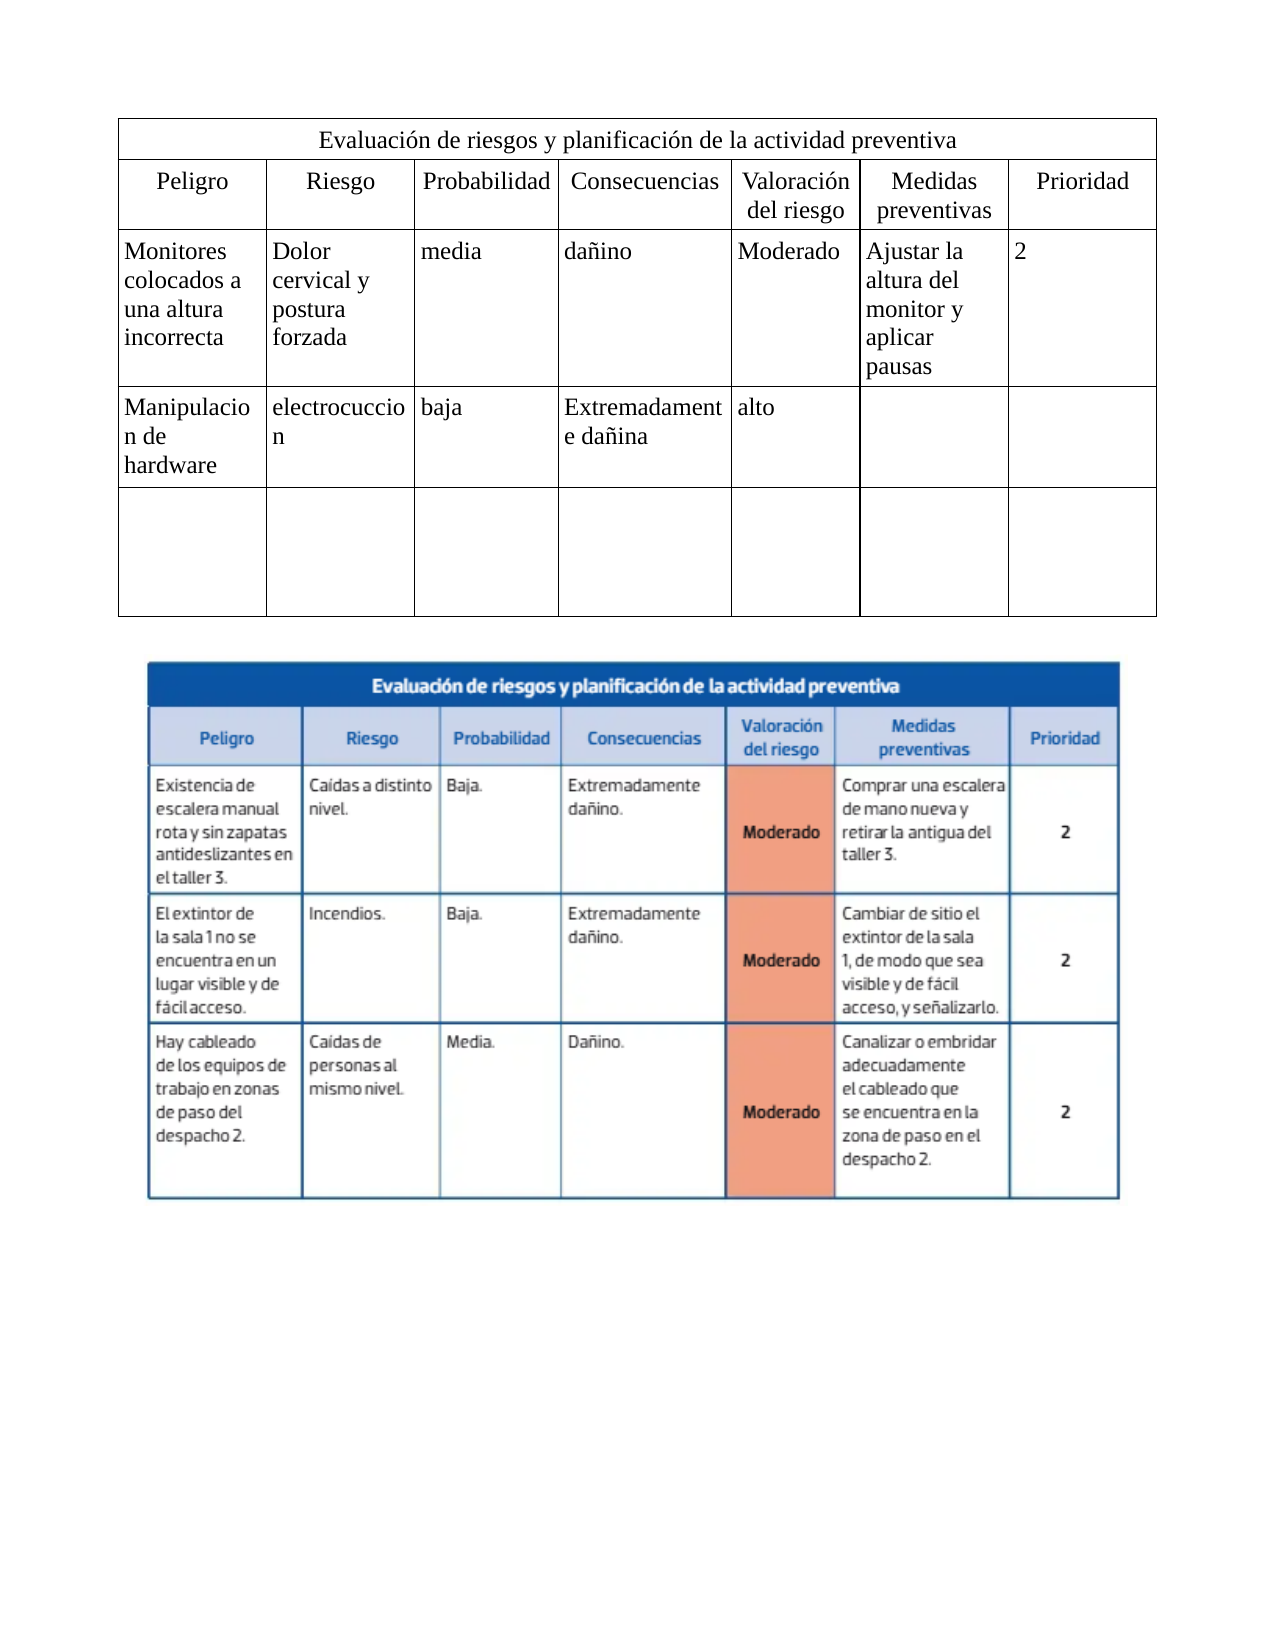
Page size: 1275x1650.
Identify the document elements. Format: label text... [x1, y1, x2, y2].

table_cell [119, 488, 266, 616]
table_cell [559, 488, 731, 616]
table_cell Prioridad [1009, 160, 1156, 229]
table_cell Manipulacion de hardware [119, 387, 266, 487]
table_cell Medidas preventivas [861, 160, 1008, 229]
table_header Evaluación de riesgos y planificación de la actividad preventiva [119, 119, 1156, 159]
table_cell media [415, 230, 558, 386]
table_cell Valoración del riesgo [732, 160, 859, 229]
table_cell Peligro [119, 160, 266, 229]
picture [143, 654, 1128, 1206]
table_cell [1009, 488, 1156, 616]
table_cell Extremadamente dañina [559, 387, 731, 487]
table_cell Monitores colocados a una altura incorrecta [119, 230, 266, 386]
table_cell Consecuencias [559, 160, 731, 229]
table_cell dañino [559, 230, 731, 386]
table_cell Moderado [732, 230, 859, 386]
table_cell [267, 488, 414, 616]
table_cell Probabilidad [415, 160, 558, 229]
table_cell Dolor cervical y postura forzada [267, 230, 414, 386]
table_cell baja [415, 387, 558, 487]
table_cell Ajustar la altura del monitor y aplicar pausas [861, 230, 1008, 386]
table_cell Riesgo [267, 160, 414, 229]
table_cell [732, 488, 859, 616]
table_cell [861, 488, 1008, 616]
table_cell 2 [1009, 230, 1156, 386]
table_cell alto [732, 387, 859, 487]
table_cell [415, 488, 558, 616]
table_cell [861, 387, 1008, 487]
table_cell electrocuccion [267, 387, 414, 487]
table_cell [1009, 387, 1156, 487]
